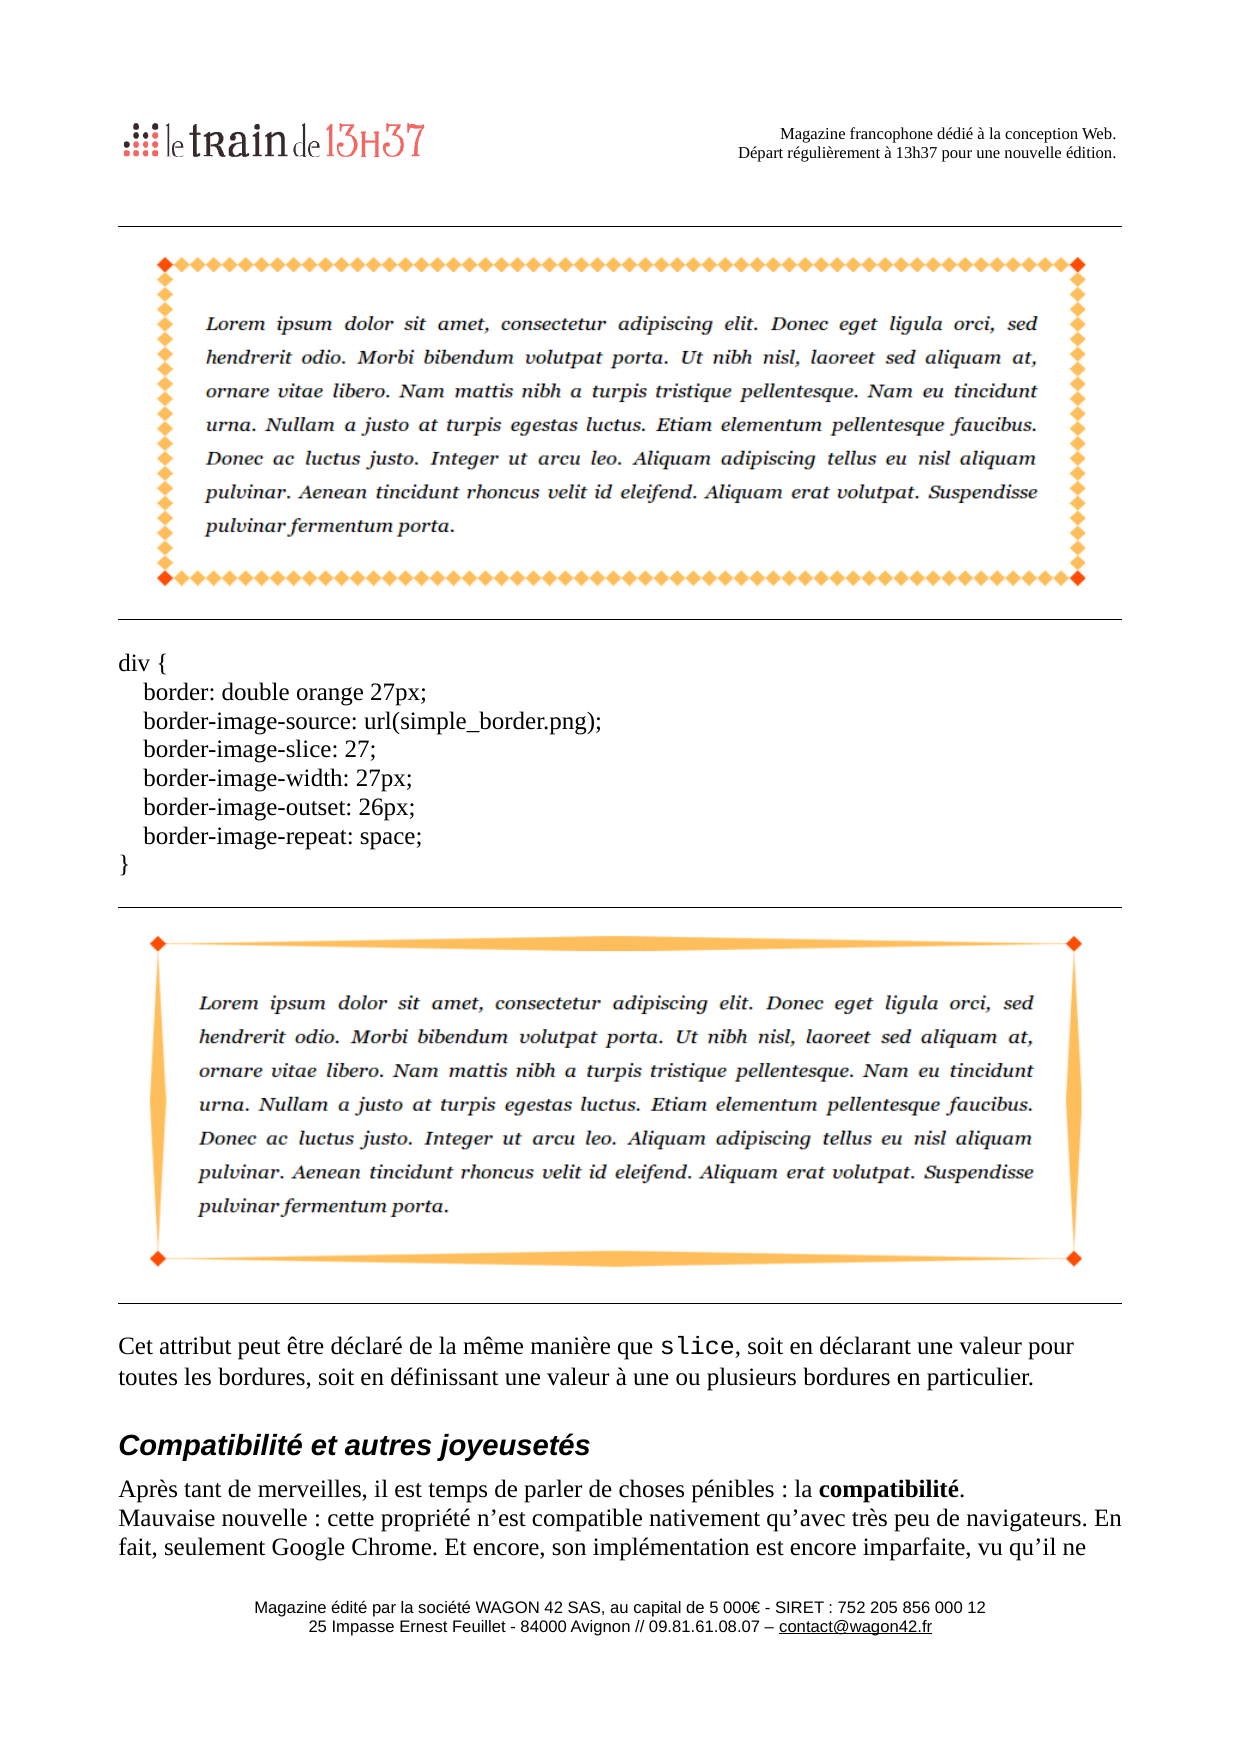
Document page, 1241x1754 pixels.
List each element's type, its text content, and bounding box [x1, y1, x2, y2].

text Après tant de merveilles, il est temps de parler de choses pénibles : la compatibilité. [118, 1474, 1122, 1503]
picture [127, 916, 1114, 1294]
text div { [118, 648, 1122, 677]
text border-image-repeat: space; [118, 821, 1122, 849]
text border-image-width: 27px; [118, 763, 1122, 792]
text } [118, 849, 1122, 878]
text border-image-slice: 27; [118, 734, 1122, 763]
text Mauvaise nouvelle : cette propriété n’est compatible nativement qu’avec très peu de navigateurs. En fait, seulement Google Chrome. Et encore, son implémentation est encore imparfaite, vu qu’il ne [118, 1503, 1122, 1561]
picture [123, 123, 425, 157]
subtitle Compatibilité et autres joyeusetés [118, 1428, 1122, 1462]
text border-image-outset: 26px; [118, 792, 1122, 821]
text border: double orange 27px; [118, 677, 1122, 706]
picture [127, 235, 1114, 611]
text Cet attribut peut être déclaré de la même manière que slice, soit en déclarant une valeur pour toutes les bordures, soit en définissant une valeur à une ou plusieurs bordures en particulier. [118, 1331, 1122, 1391]
text border-image-source: url(simple_border.png); [118, 706, 1122, 734]
